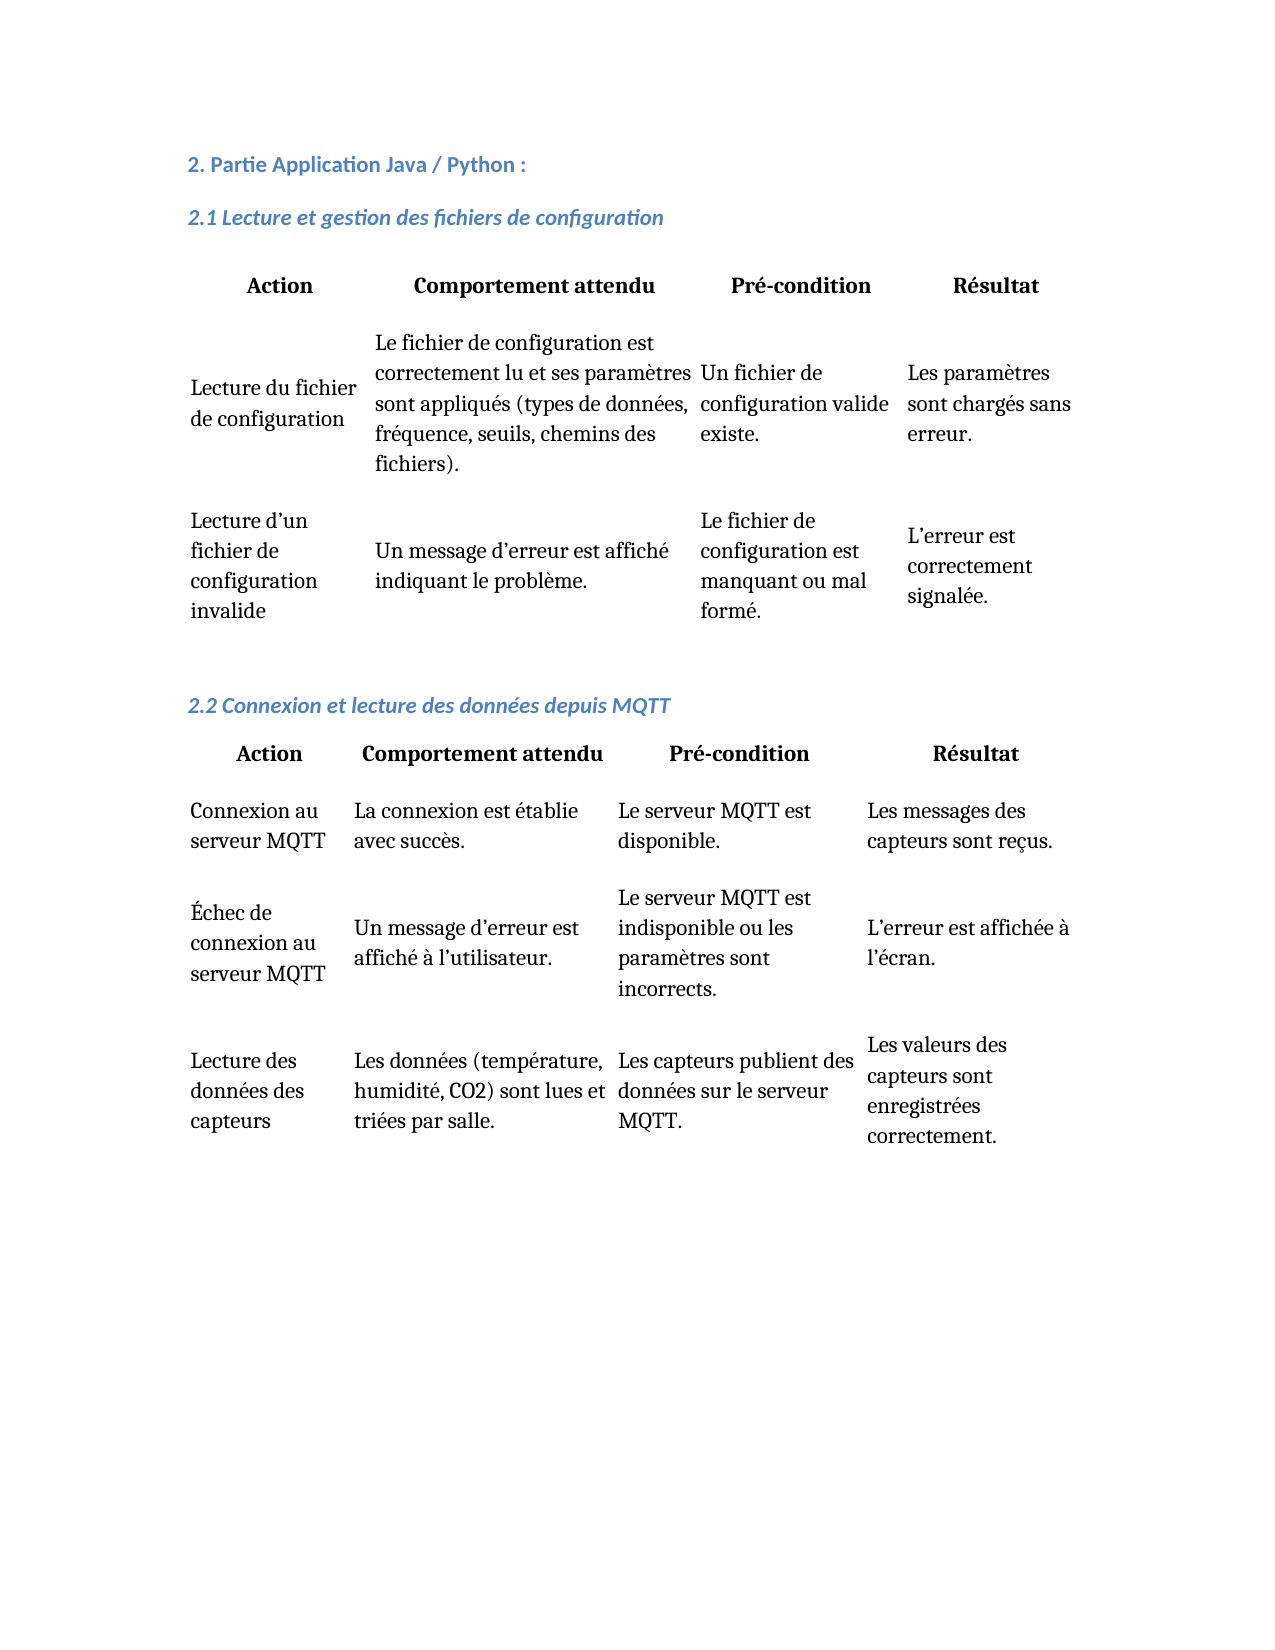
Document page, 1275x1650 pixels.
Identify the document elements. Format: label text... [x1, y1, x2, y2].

table_cell Les données (température, humidité, CO2) sont lues et triées par salle. [351, 1029, 615, 1177]
table_cell Les paramètres sont chargés sans erreur. [905, 327, 1087, 505]
table_cell Connexion au serveur MQTT [188, 795, 351, 882]
table_header Pré-condition [615, 738, 864, 795]
table_header Action [188, 270, 372, 327]
table_header Action [188, 738, 351, 795]
table_cell Échec de connexion au serveur MQTT [188, 882, 351, 1029]
table_cell Lecture du fichier de configuration [188, 327, 372, 505]
table_header Comportement attendu [372, 270, 697, 327]
table_cell Un message d’erreur est affiché indiquant le problème. [372, 505, 697, 652]
table_cell Les valeurs des capteurs sont enregistrées correctement. [864, 1029, 1087, 1177]
table_cell Les messages des capteurs sont reçus. [864, 795, 1087, 882]
table_cell L’erreur est correctement signalée. [905, 505, 1087, 652]
table_cell Le fichier de configuration est correctement lu et ses paramètres sont appliqués (types de données, fréquence, seuils, chemins des fichiers). [372, 327, 697, 505]
table_cell Un fichier de configuration valide existe. [698, 327, 904, 505]
subtitle 2. Partie Application Java / Python : [187, 150, 1087, 178]
table_header Comportement attendu [351, 738, 615, 795]
table_cell Le serveur MQTT est indisponible ou les paramètres sont incorrects. [615, 882, 864, 1029]
table_cell Le fichier de configuration est manquant ou mal formé. [698, 505, 904, 652]
subtitle 2.1 Lecture et gestion des fichiers de configuration [187, 203, 1087, 231]
table_cell Lecture des données des capteurs [188, 1029, 351, 1177]
table_cell Un message d’erreur est affiché à l’utilisateur. [351, 882, 615, 1029]
table_cell Les capteurs publient des données sur le serveur MQTT. [615, 1029, 864, 1177]
table_cell Lecture d’un fichier de configuration invalide [188, 505, 372, 652]
table_header Résultat [864, 738, 1087, 795]
table_cell L’erreur est affichée à l’écran. [864, 882, 1087, 1029]
table_cell La connexion est établie avec succès. [351, 795, 615, 882]
table_header Résultat [905, 270, 1087, 327]
table_cell Le serveur MQTT est disponible. [615, 795, 864, 882]
subtitle 2.2 Connexion et lecture des données depuis MQTT [187, 691, 1087, 719]
table_header Pré-condition [698, 270, 904, 327]
